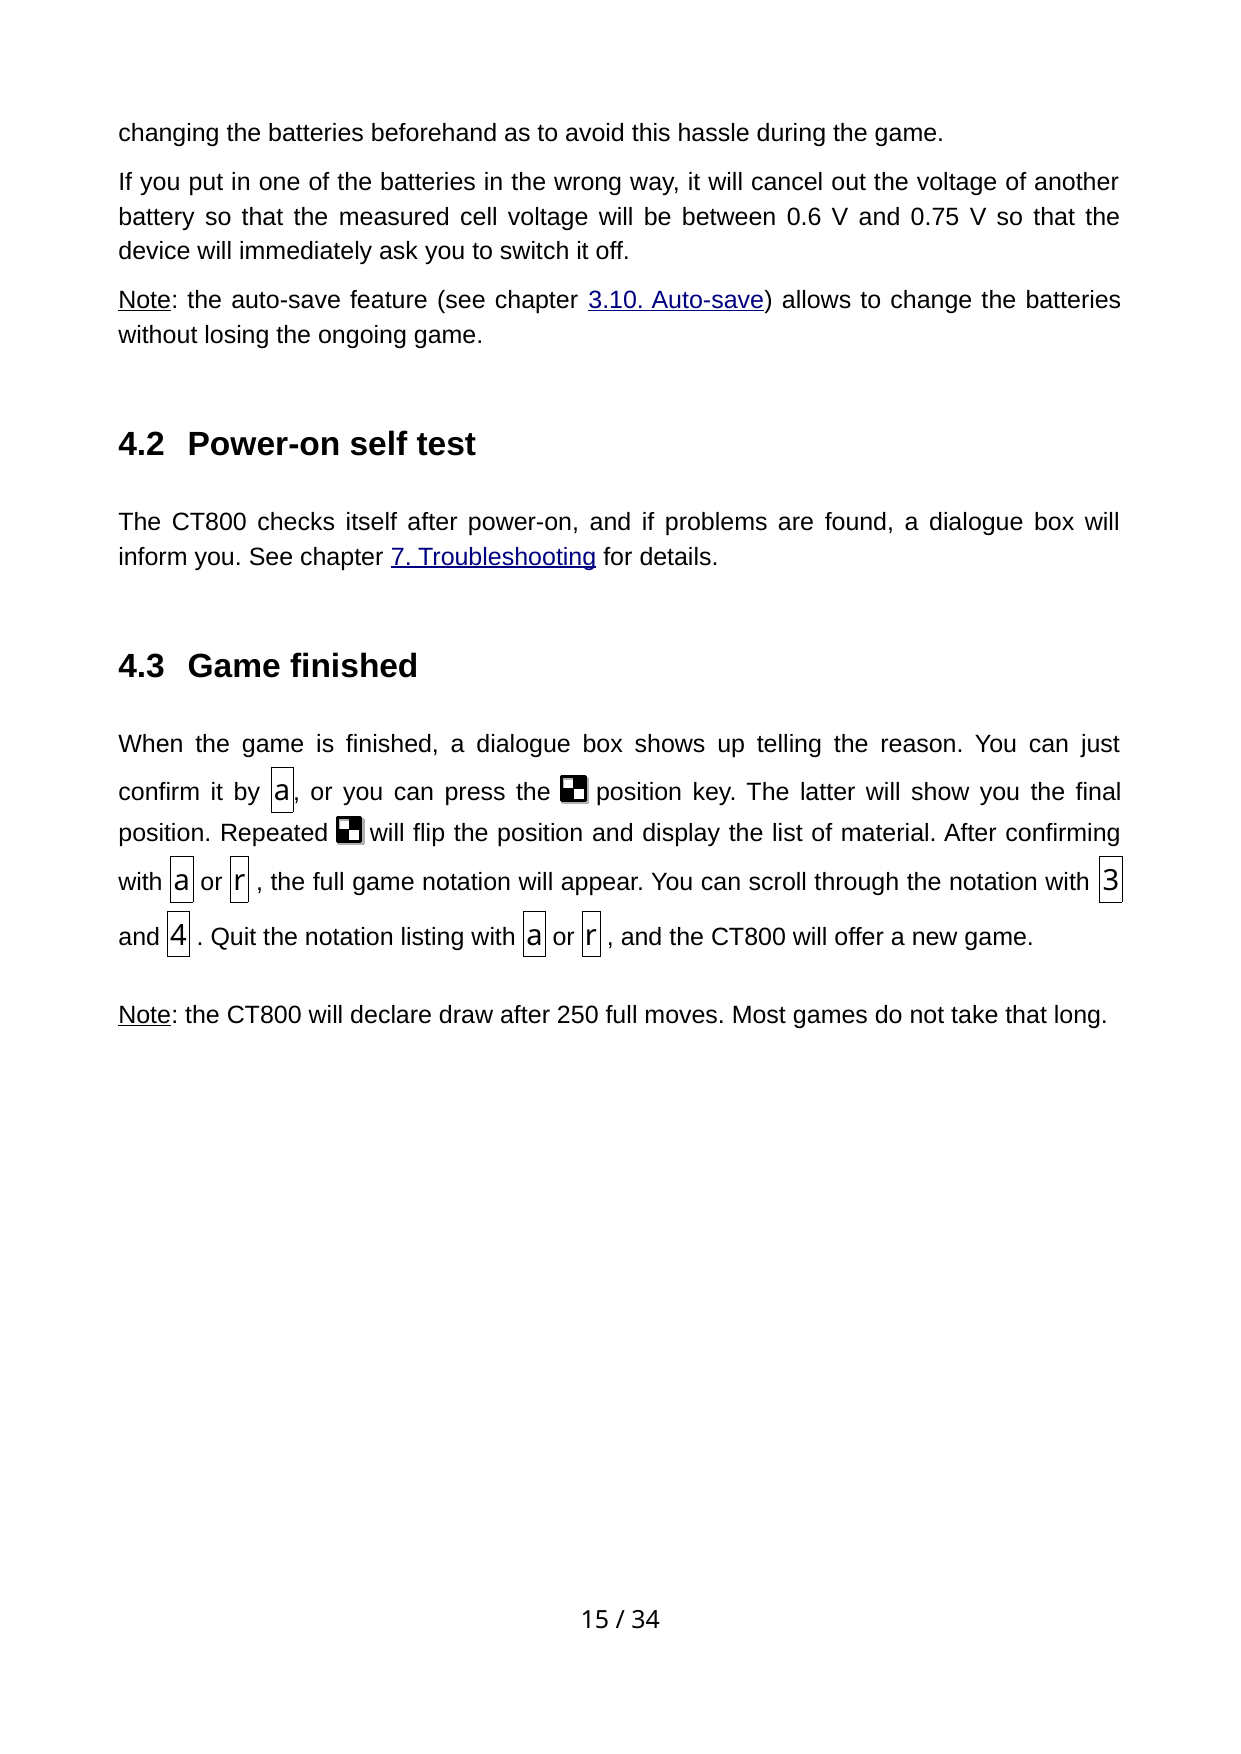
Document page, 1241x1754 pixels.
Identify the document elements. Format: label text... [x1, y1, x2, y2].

subtitle Game finished [118, 646, 1122, 684]
text changing the batteries beforehand as to avoid this hassle during the game. [118, 118, 1122, 147]
text If you put in one of the batteries in the wrong way, it will cancel out the voltage of another battery so that the measured cell voltage will be between 0.6 V and 0.75 V so that the device will immediately ask you to switch it off. [118, 167, 1122, 265]
subtitle Power-on self test [118, 424, 1122, 463]
text Note: the auto-save feature (see chapter 3.10. Auto-save) allows to change the batteries without losing the ongoing game. [118, 285, 1122, 348]
text The CT800 checks itself after power-on, and if problems are found, a dialogue box will inform you. See chapter 7. Troubleshooting for details. [118, 507, 1122, 570]
text When the game is finished, a dialogue box shows up telling the reason. You can just confirm it by a, or you can press the position key. The latter will show you the final position. Repeated will flip the position and display the list of material. After confirming with a or r , the full game notation will appear. You can scroll through the notation with 3 and 4 . Quit the notation listing with a or r , and the CT800 will offer a new game. [118, 729, 1122, 957]
text Note: the CT800 will declare draw after 250 full moves. Most games do not take that long. [118, 1000, 1122, 1029]
